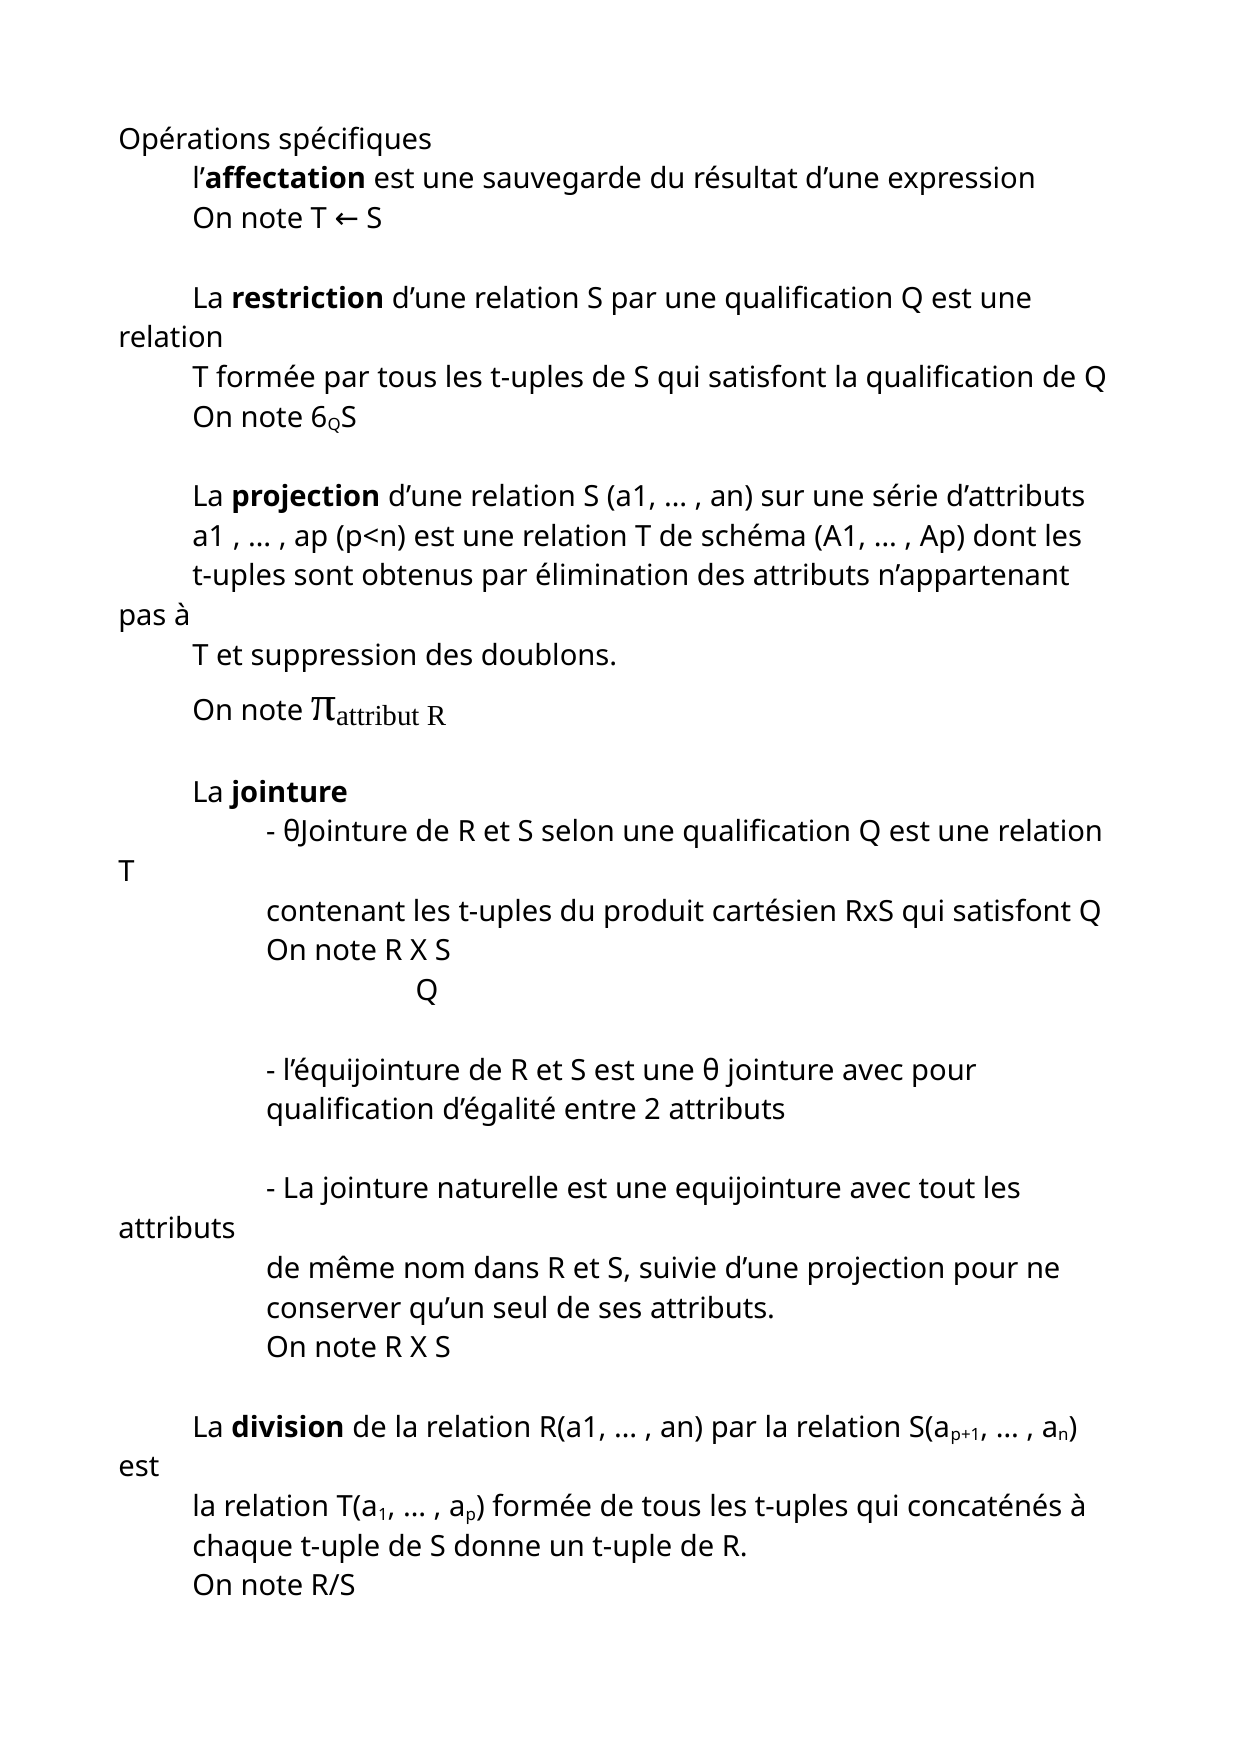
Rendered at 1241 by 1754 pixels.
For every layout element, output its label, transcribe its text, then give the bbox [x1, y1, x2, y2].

text La jointure [118, 771, 1122, 811]
text On note 6QS [118, 396, 1122, 436]
text La restriction d’une relation S par une qualification Q est une relation [118, 277, 1122, 356]
text - θJointure de R et S selon une qualification Q est une relation T [118, 811, 1122, 890]
text contenant les t-uples du produit cartésien RxS qui satisfont Q [118, 890, 1122, 930]
text la relation T(a1, … , ap) formée de tous les t-uples qui concaténés à [118, 1485, 1122, 1525]
text t-uples sont obtenus par élimination des attributs n’appartenant pas à [118, 555, 1122, 634]
text a1 , … , ap (p<n) est une relation T de schéma (A1, … , Ap) dont les [118, 515, 1122, 555]
text de même nom dans R et S, suivie d’une projection pour ne conserver qu’un seul de ses attributs. [118, 1247, 1122, 1327]
text La division de la relation R(a1, … , an) par la relation S(ap+1, … , an) est [118, 1406, 1122, 1485]
text On note R X S [118, 930, 1122, 969]
text - La jointure naturelle est une equijointure avec tout les attributs [118, 1168, 1122, 1247]
text Q [118, 969, 1122, 1009]
text qualification d’égalité entre 2 attributs [118, 1088, 1122, 1128]
text On note R X S [118, 1327, 1122, 1366]
text On note πattribut R [118, 674, 1122, 731]
text Opérations spécifiques [118, 118, 1122, 158]
text chaque t-uple de S donne un t-uple de R. [118, 1525, 1122, 1565]
text - l’équijointure de R et S est une θ jointure avec pour [118, 1049, 1122, 1088]
text T formée par tous les t-uples de S qui satisfont la qualification de Q [118, 356, 1122, 396]
text T et suppression des doublons. [118, 634, 1122, 674]
text On note R/S [118, 1565, 1122, 1604]
text La projection d’une relation S (a1, … , an) sur une série d’attributs [118, 475, 1122, 515]
text On note T ← S [118, 197, 1122, 237]
text l’affectation est une sauvegarde du résultat d’une expression [118, 158, 1122, 197]
